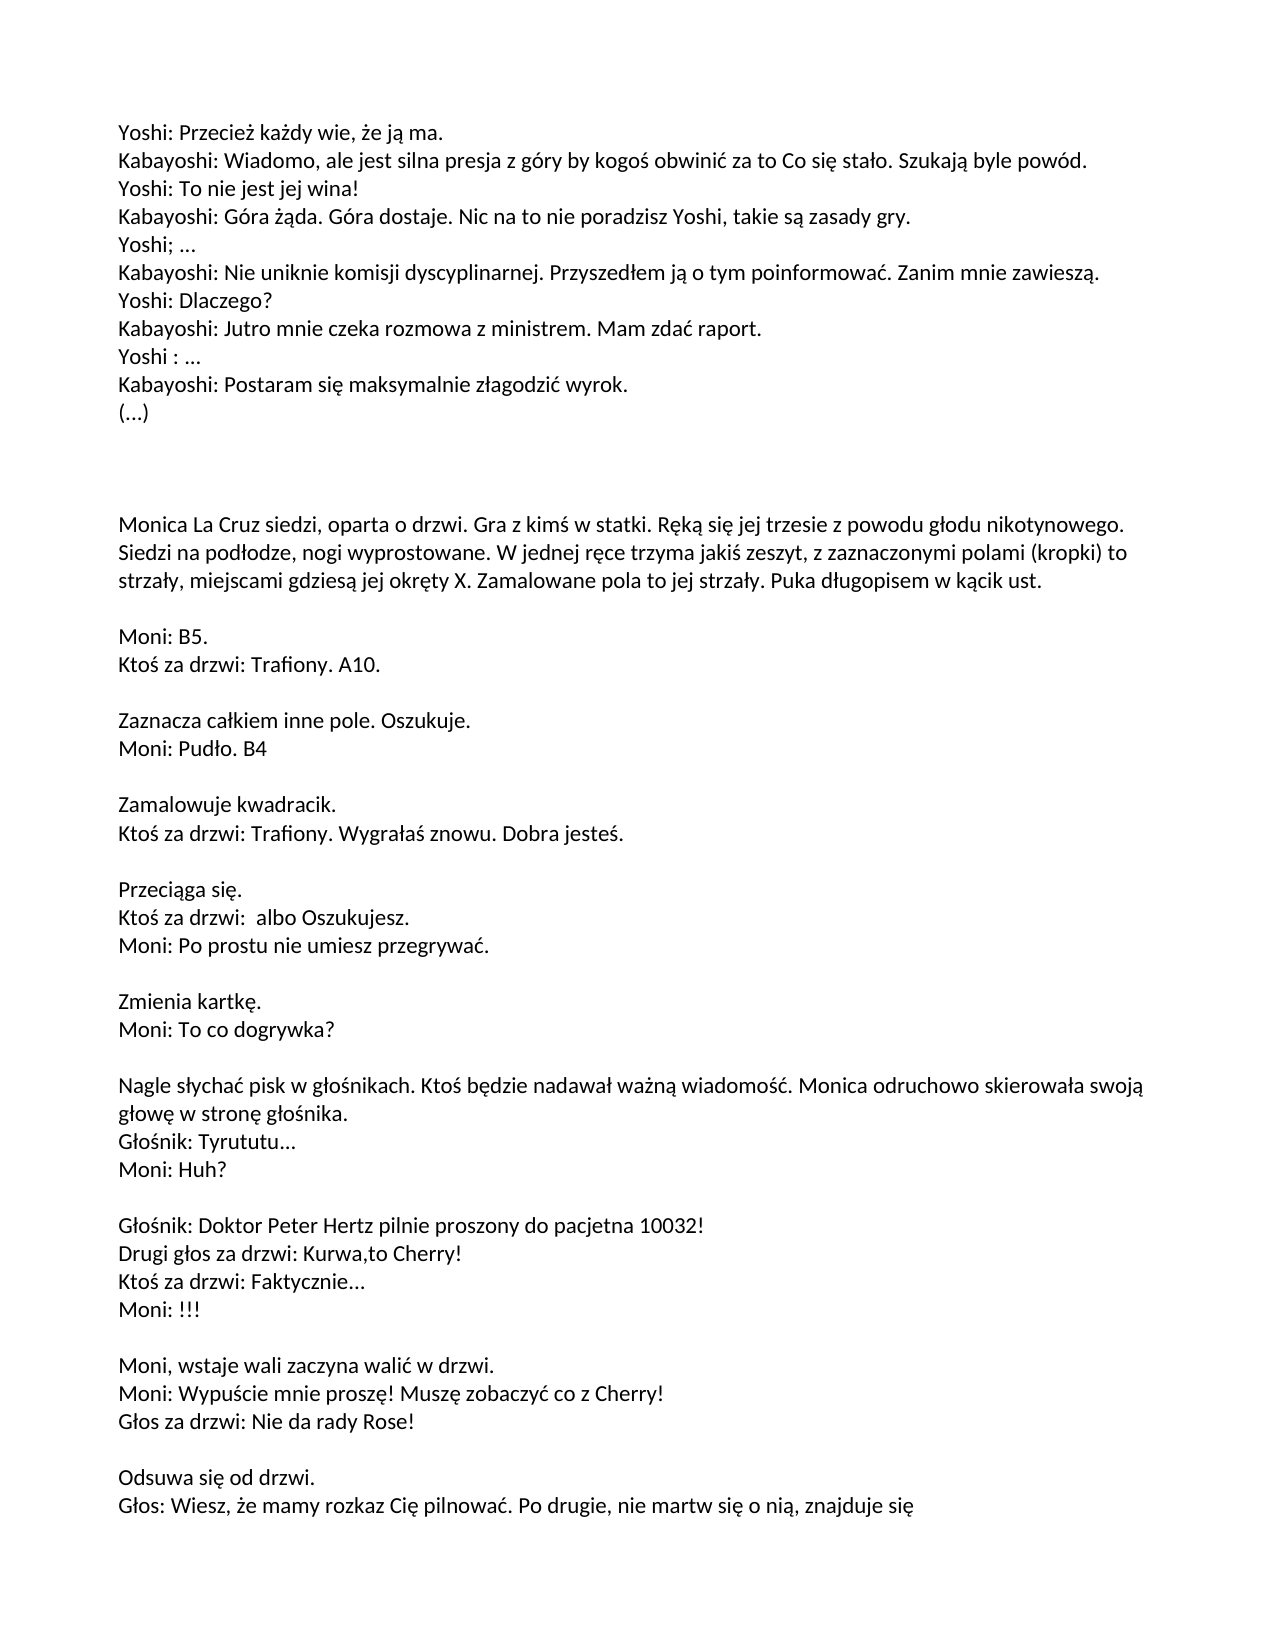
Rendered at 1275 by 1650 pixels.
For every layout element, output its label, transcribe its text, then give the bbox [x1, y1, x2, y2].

text Zaznacza całkiem inne pole. Oszukuje. [118, 707, 1157, 734]
text Moni: Pudło. B4 [118, 734, 1157, 763]
text Zamalowuje kwadracik. [118, 791, 1157, 819]
text Głos za drzwi: Nie da rady Rose! [118, 1407, 1157, 1435]
text Kabayoshi: Postaram się maksymalnie złagodzić wyrok. [118, 370, 1157, 398]
text Kabayoshi: Nie uniknie komisji dyscyplinarnej. Przyszedłem ją o tym poinformować. Zanim mnie zawieszą. [118, 258, 1157, 286]
text Kabayoshi: Jutro mnie czeka rozmowa z ministrem. Mam zdać raport. [118, 314, 1157, 342]
text Moni, wstaje wali zaczyna walić w drzwi. [118, 1351, 1157, 1379]
text Moni: !!! [118, 1295, 1157, 1323]
text Moni: B5. [118, 622, 1157, 651]
text Odsuwa się od drzwi. [118, 1463, 1157, 1491]
text Zmienia kartkę. [118, 987, 1157, 1015]
text Kabayoshi: Wiadomo, ale jest silna presja z góry by kogoś obwinić za to Co się stało. Szukają byle powód. [118, 146, 1157, 174]
text Ktoś za drzwi: Trafiony. A10. [118, 651, 1157, 678]
text Yoshi : ... [118, 342, 1157, 370]
text Głośnik: Tyrututu... [118, 1127, 1157, 1155]
text Kabayoshi: Góra żąda. Góra dostaje. Nic na to nie poradzisz Yoshi, takie są zasady gry. [118, 202, 1157, 230]
text Ktoś za drzwi: Trafiony. Wygrałaś znowu. Dobra jesteś. [118, 819, 1157, 847]
text (...) [118, 398, 1157, 426]
text Yoshi: To nie jest jej wina! [118, 174, 1157, 202]
text Przeciąga się. [118, 875, 1157, 903]
text Drugi głos za drzwi: Kurwa,to Cherry! [118, 1239, 1157, 1267]
text Głos: Wiesz, że mamy rozkaz Cię pilnować. Po drugie, nie martw się o nią, znajduje się [118, 1491, 1157, 1519]
text Moni: To co dogrywka? [118, 1015, 1157, 1043]
text Ktoś za drzwi: albo Oszukujesz. [118, 903, 1157, 931]
text Yoshi; ... [118, 230, 1157, 258]
text Ktoś za drzwi: Faktycznie... [118, 1267, 1157, 1295]
text Głośnik: Doktor Peter Hertz pilnie proszony do pacjetna 10032! [118, 1211, 1157, 1239]
text Yoshi: Przecież każdy wie, że ją ma. [118, 118, 1157, 146]
text Nagle słychać pisk w głośnikach. Ktoś będzie nadawał ważną wiadomość. Monica odruchowo skierowała swoją głowę w stronę głośnika. [118, 1071, 1157, 1127]
text Monica La Cruz siedzi, oparta o drzwi. Gra z kimś w statki. Ręką się jej trzesie z powodu głodu nikotynowego. Siedzi na podłodze, nogi wyprostowane. W jednej ręce trzyma jakiś zeszyt, z zaznaczonymi polami (kropki) to strzały, miejscami gdziesą jej okręty X. Zamalowane pola to jej strzały. Puka długopisem w kącik ust. [118, 510, 1157, 594]
text Moni: Wypuście mnie proszę! Muszę zobaczyć co z Cherry! [118, 1379, 1157, 1407]
text Moni: Huh? [118, 1155, 1157, 1183]
text Yoshi: Dlaczego? [118, 286, 1157, 314]
text Moni: Po prostu nie umiesz przegrywać. [118, 931, 1157, 959]
